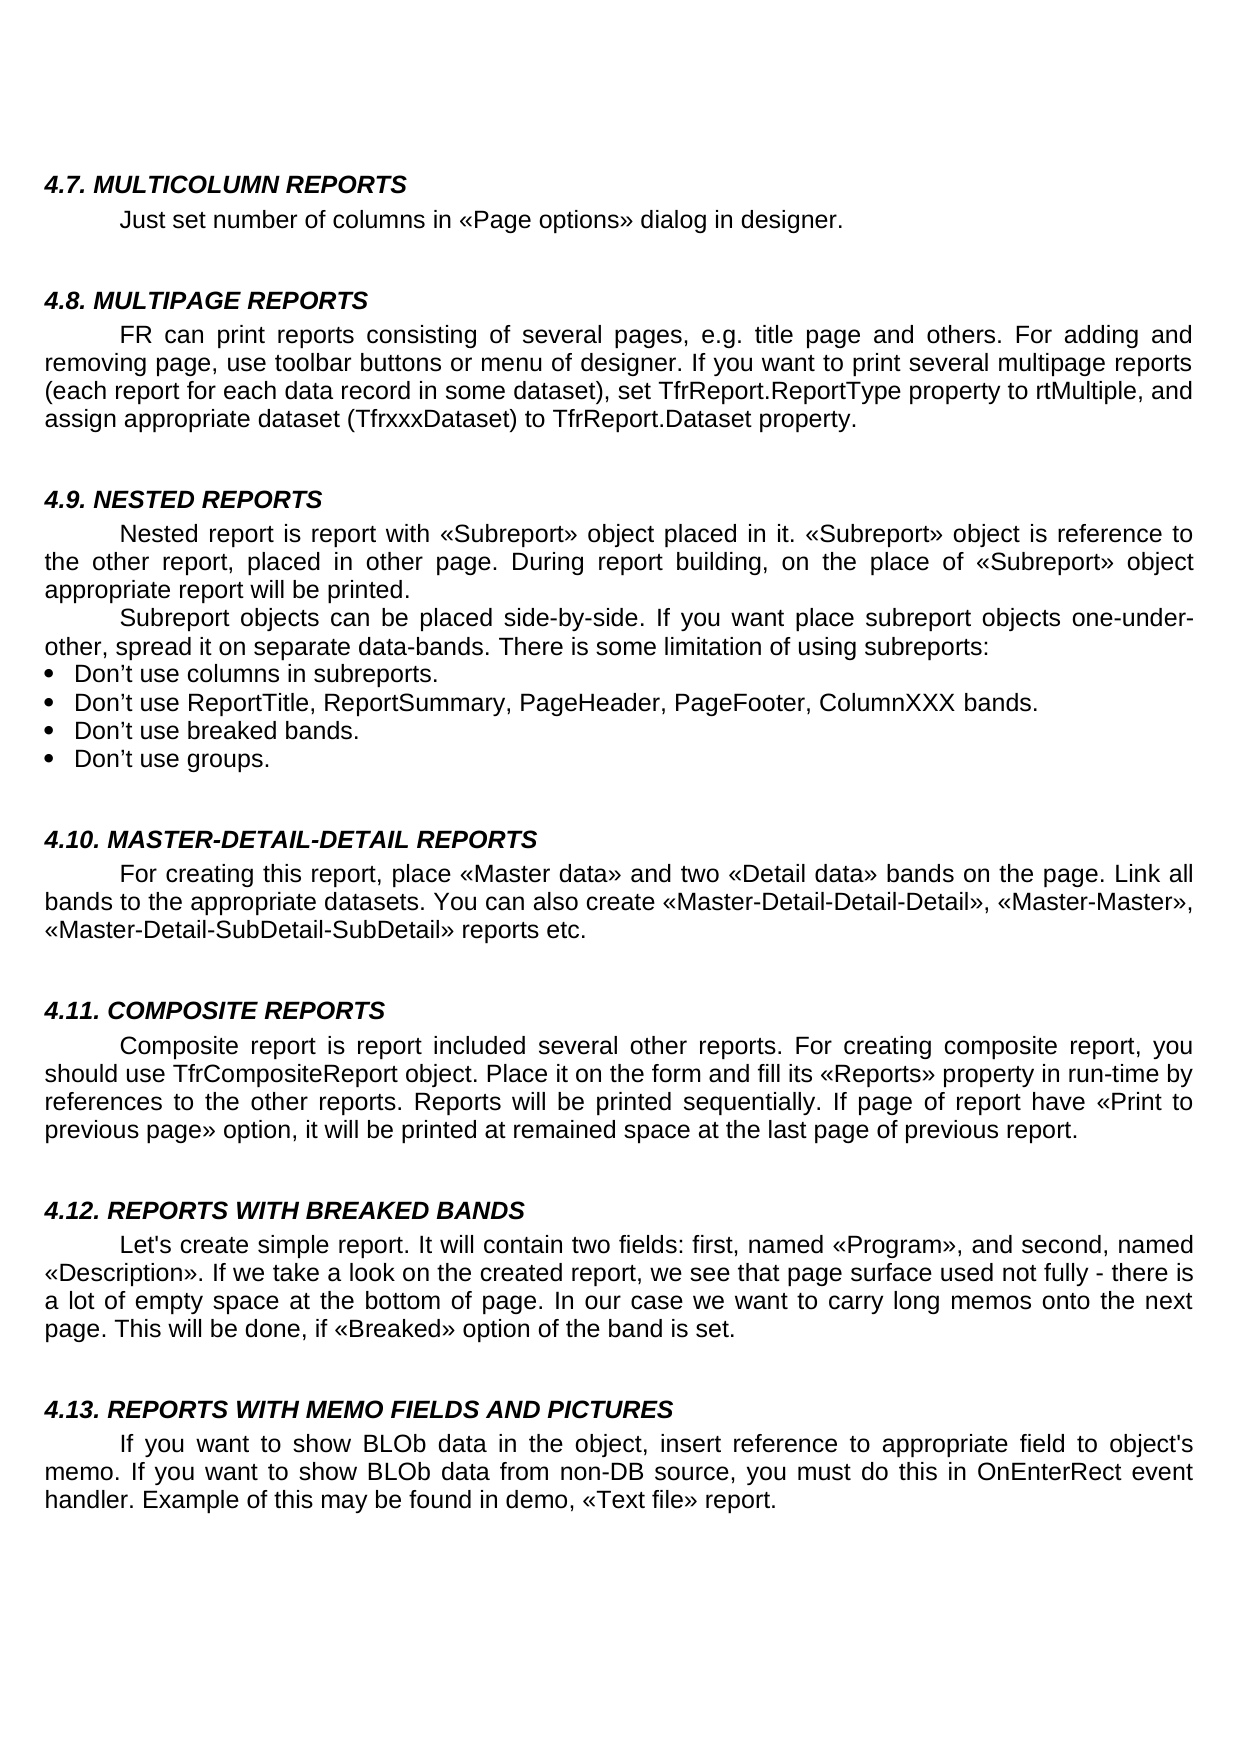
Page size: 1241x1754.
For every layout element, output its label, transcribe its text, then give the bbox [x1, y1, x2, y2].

list Don’t use breaked bands. [44, 716, 1196, 744]
subtitle 4.7. MULTICOLUMN REPORTS [44, 171, 1196, 199]
text For creating this report, place «Master data» and two «Detail data» bands on the page. Link all bands to the appropriate datasets. You can also create «Master-Detail-Detail-Detail», «Master-Master», «Master-Detail-SubDetail-SubDetail» reports etc. [44, 860, 1196, 944]
text Composite report is report included several other reports. For creating composite report, you should use TfrCompositeReport object. Place it on the form and fill its «Reports» property in run-time by references to the other reports. Reports will be printed sequentially. If page of report have «Print to previous page» option, it will be printed at remained space at the last page of previous report. [44, 1031, 1196, 1143]
text FR can print reports consisting of several pages, e.g. title page and others. For adding and removing page, use toolbar buttons or menu of designer. If you want to print several multipage reports (each report for each data record in some dataset), set TfrReport.ReportType property to rtMultiple, and assign appropriate dataset (TfrxxxDataset) to TfrReport.Dataset property. [44, 321, 1196, 433]
list Don’t use columns in subreports. [44, 660, 1196, 688]
text Nested report is report with «Subreport» object placed in it. «Subreport» object is reference to the other report, placed in other page. During report building, on the place of «Subreport» object appropriate report will be printed. [44, 520, 1196, 604]
subtitle 4.9. NESTED REPORTS [44, 486, 1196, 514]
subtitle 4.8. MULTIPAGE REPORTS [44, 286, 1196, 314]
text Let's create simple report. It will contain two fields: first, named «Program», and second, named «Description». If we take a look on the created report, we see that page surface used not fully - there is a lot of empty space at the bottom of page. In our case we want to carry long memos onto the next page. This will be done, if «Breaked» option of the band is set. [44, 1231, 1196, 1343]
subtitle 4.12. REPORTS WITH BREAKED BANDS [44, 1196, 1196, 1224]
subtitle 4.10. MASTER-DETAIL-DETAIL REPORTS [44, 826, 1196, 854]
text If you want to show BLOb data in the object, insert reference to appropriate field to object's memo. If you want to show BLOb data from non-DB source, you must do this in OnEnterRect event handler. Example of this may be found in demo, «Text file» report. [44, 1430, 1196, 1514]
text Just set number of columns in «Page options» dialog in designer. [44, 205, 1196, 233]
list Don’t use groups. [44, 744, 1196, 773]
text Subreport objects can be placed side-by-side. If you want place subreport objects one-under-other, spread it on separate data-bands. There is some limitation of using subreports: [44, 604, 1196, 660]
subtitle 4.13. REPORTS WITH MEMO FIELDS AND PICTURES [44, 1396, 1196, 1424]
list Don’t use ReportTitle, ReportSummary, PageHeader, PageFooter, ColumnXXX bands. [44, 688, 1196, 716]
subtitle 4.11. COMPOSITE REPORTS [44, 997, 1196, 1025]
